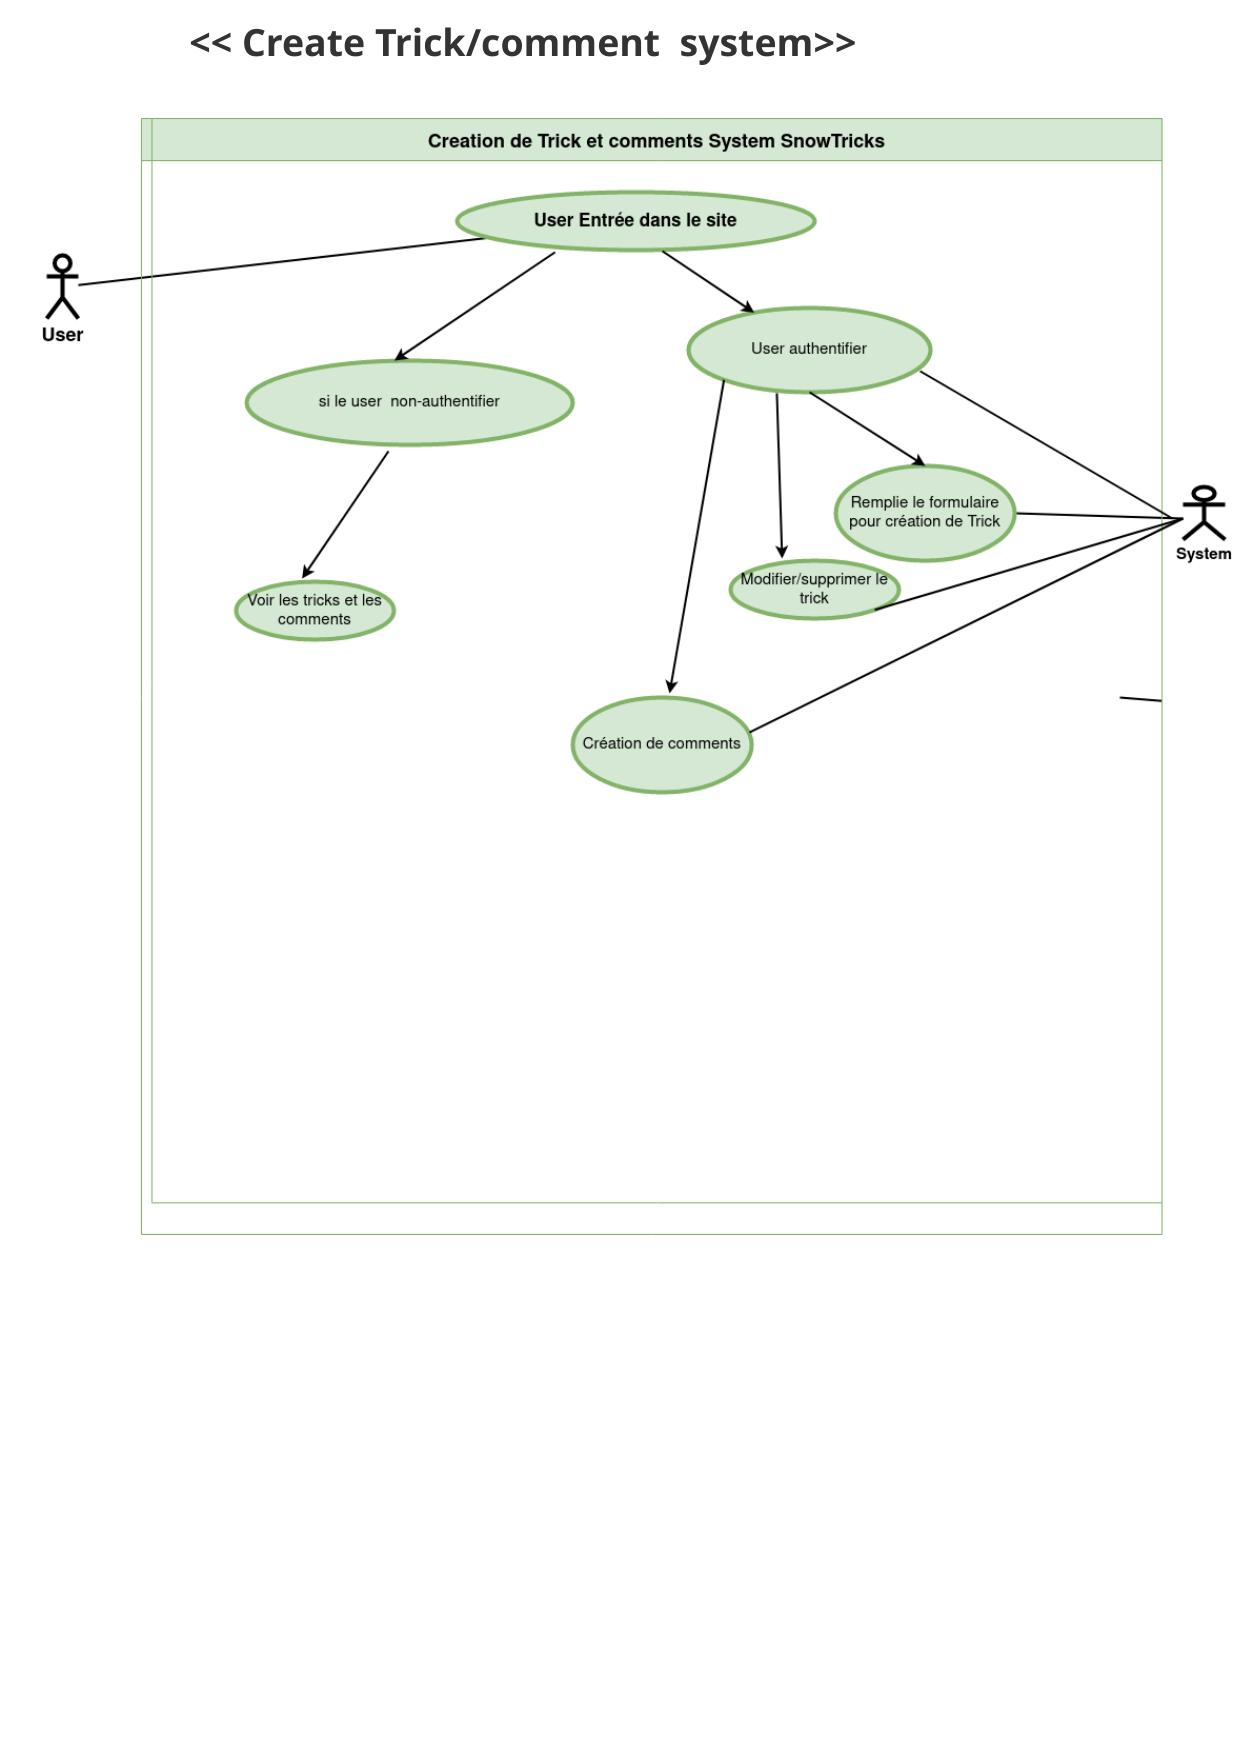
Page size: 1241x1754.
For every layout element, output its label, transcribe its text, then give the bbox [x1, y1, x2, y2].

picture [41, 118, 1232, 1235]
text << Create Trick/comment system>> [41, 16, 1232, 67]
